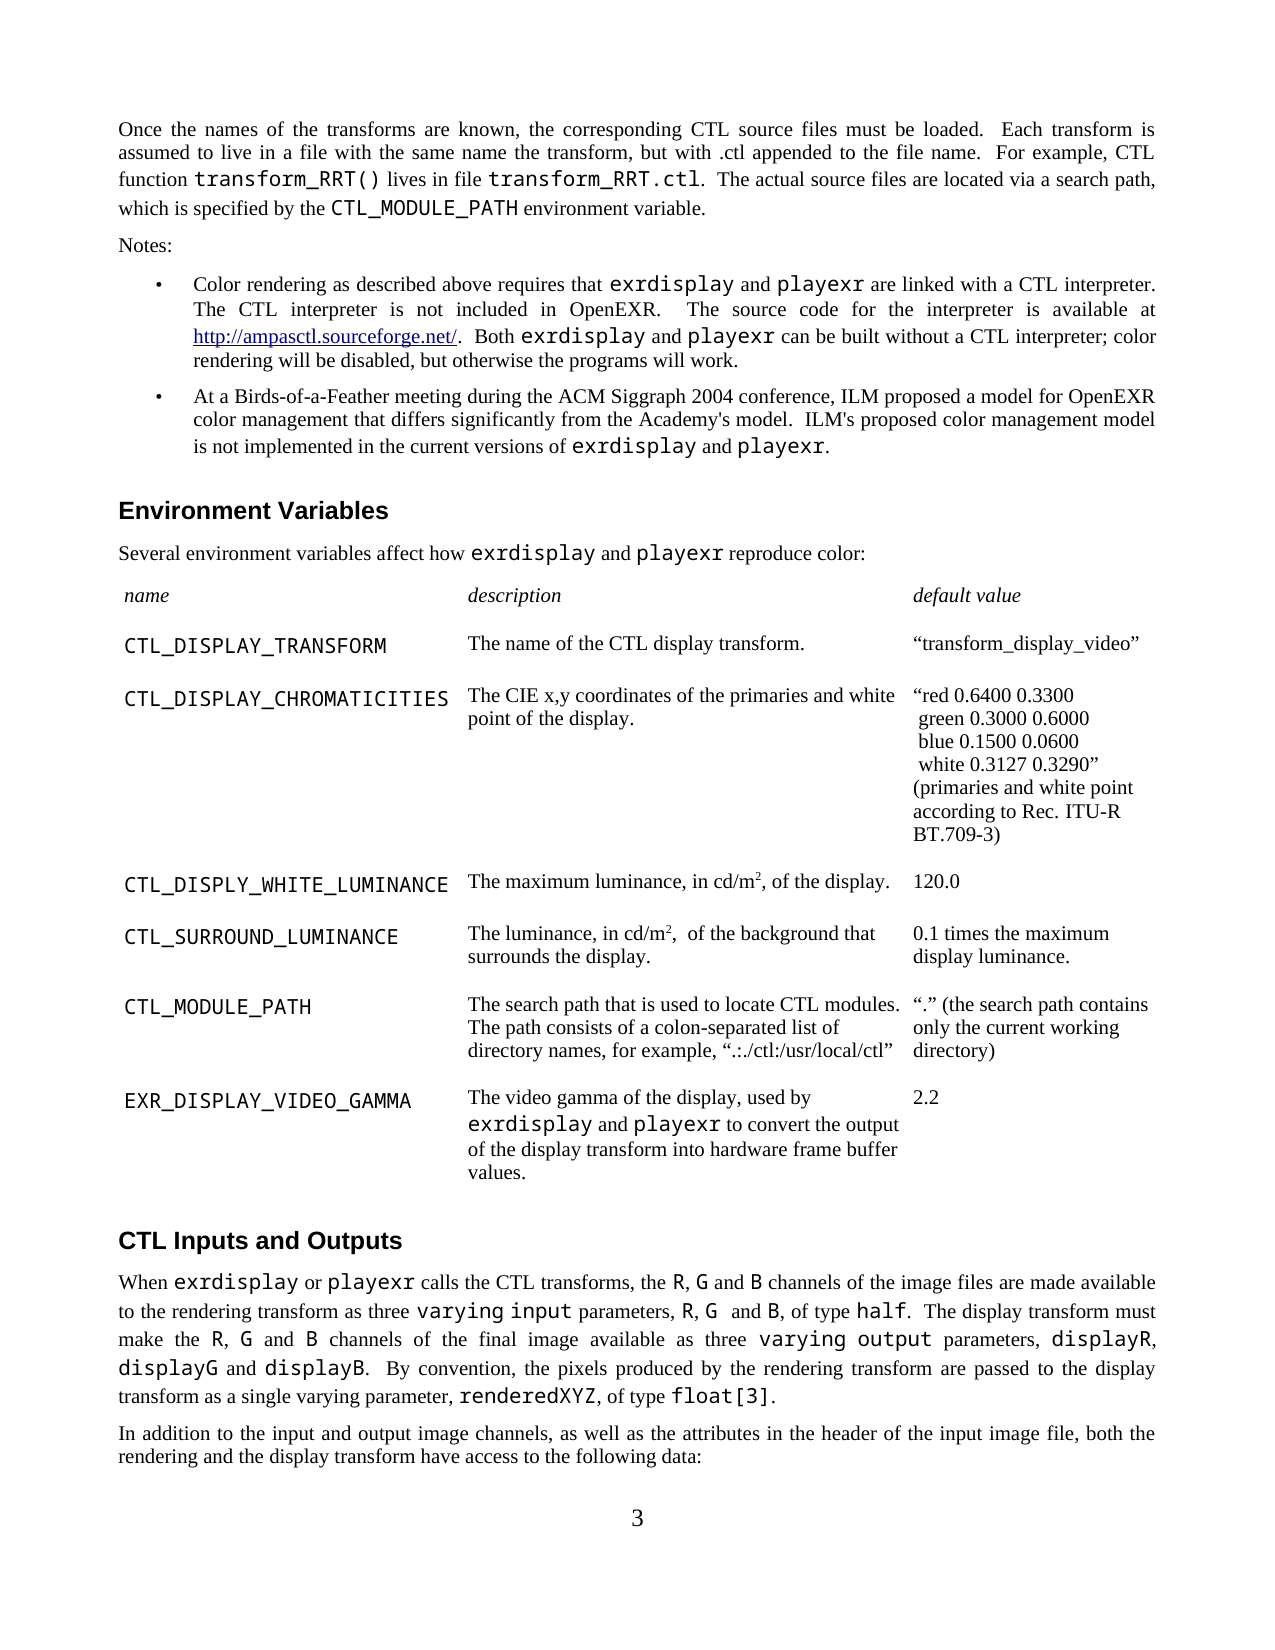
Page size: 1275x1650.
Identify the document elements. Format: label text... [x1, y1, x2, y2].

table_cell “transform_display_video” [907, 626, 1157, 678]
table_cell EXR_DISPLAY_VIDEO_GAMMA [118, 1080, 462, 1202]
text When exrdisplay or playexr calls the CTL transforms, the R, G and B channels of the image files are made available to the rendering transform as three varying input parameters, R, G and B, of type half. The display transform must make the R, G and B channels of the final image available as three varying output parameters, displayR, displayG and displayB. By convention, the pixels produced by the rendering transform are passed to the display transform as a single varying parameter, renderedXYZ, of type float[3]. [118, 1267, 1157, 1409]
table_cell The luminance, in cd/m2, of the background that surrounds the display. [462, 917, 907, 987]
table_cell CTL_DISPLY_WHITE_LUMINANCE [118, 864, 462, 917]
text In addition to the input and output image channels, as well as the attributes in the header of the input image file, both the rendering and the display transform have access to the following data: [118, 1422, 1157, 1468]
table_cell 120.0 [907, 864, 1157, 917]
table_cell The name of the CTL display transform. [462, 626, 907, 678]
list Color rendering as described above requires that exrdisplay and playexr are linked with a CTL interpreter. The CTL interpreter is not included in OpenEXR. The source code for the interpreter is available at http://ampasctl.sourceforge.net/. Both exrdisplay and playexr can be built without a CTL interpreter; color rendering will be disabled, but otherwise the programs will work. [156, 269, 1157, 372]
table_header description [462, 579, 907, 626]
table_header default value [907, 579, 1157, 626]
text Several environment variables affect how exrdisplay and playexr reproduce color: [118, 538, 1157, 566]
table_cell 2.2 [907, 1080, 1157, 1202]
table_cell “red 0.6400 0.3300 green 0.3000 0.6000 blue 0.1500 0.0600 white 0.3127 0.3290” (primaries and white point according to Rec. ITU-R BT.709-3) [907, 678, 1157, 864]
table_cell CTL_DISPLAY_TRANSFORM [118, 626, 462, 678]
subtitle Environment Variables [118, 497, 1157, 525]
table_cell The CIE x,y coordinates of the primaries and white point of the display. [462, 678, 907, 864]
text Once the names of the transforms are known, the corresponding CTL source files must be loaded. Each transform is assumed to live in a file with the same name the transform, but with .ctl appended to the file name. For example, CTL function transform_RRT() lives in file transform_RRT.ctl. The actual source files are located via a search path, which is specified by the CTL_MODULE_PATH environment variable. [118, 118, 1157, 221]
table_cell The video gamma of the display, used by exrdisplay and playexr to convert the output of the display transform into hardware frame buffer values. [462, 1080, 907, 1202]
text Notes: [118, 234, 1157, 257]
table_cell The search path that is used to locate CTL modules. The path consists of a colon-separated list of directory names, for example, “.:./ctl:/usr/local/ctl” [462, 987, 907, 1080]
table_header name [118, 579, 462, 626]
table_cell CTL_SURROUND_LUMINANCE [118, 917, 462, 987]
table_cell 0.1 times the maximum display luminance. [907, 917, 1157, 987]
table_cell “.” (the search path contains only the current working directory) [907, 987, 1157, 1080]
table_cell The maximum luminance, in cd/m2, of the display. [462, 864, 907, 917]
subtitle CTL Inputs and Outputs [118, 1227, 1157, 1255]
list At a Birds-of-a-Feather meeting during the ACM Siggraph 2004 conference, ILM proposed a model for OpenEXR color management that differs significantly from the Academy's model. ILM's proposed color management model is not implemented in the current versions of exrdisplay and playexr. [156, 385, 1157, 460]
table_cell CTL_DISPLAY_CHROMATICITIES [118, 678, 462, 864]
table_cell CTL_MODULE_PATH [118, 987, 462, 1080]
